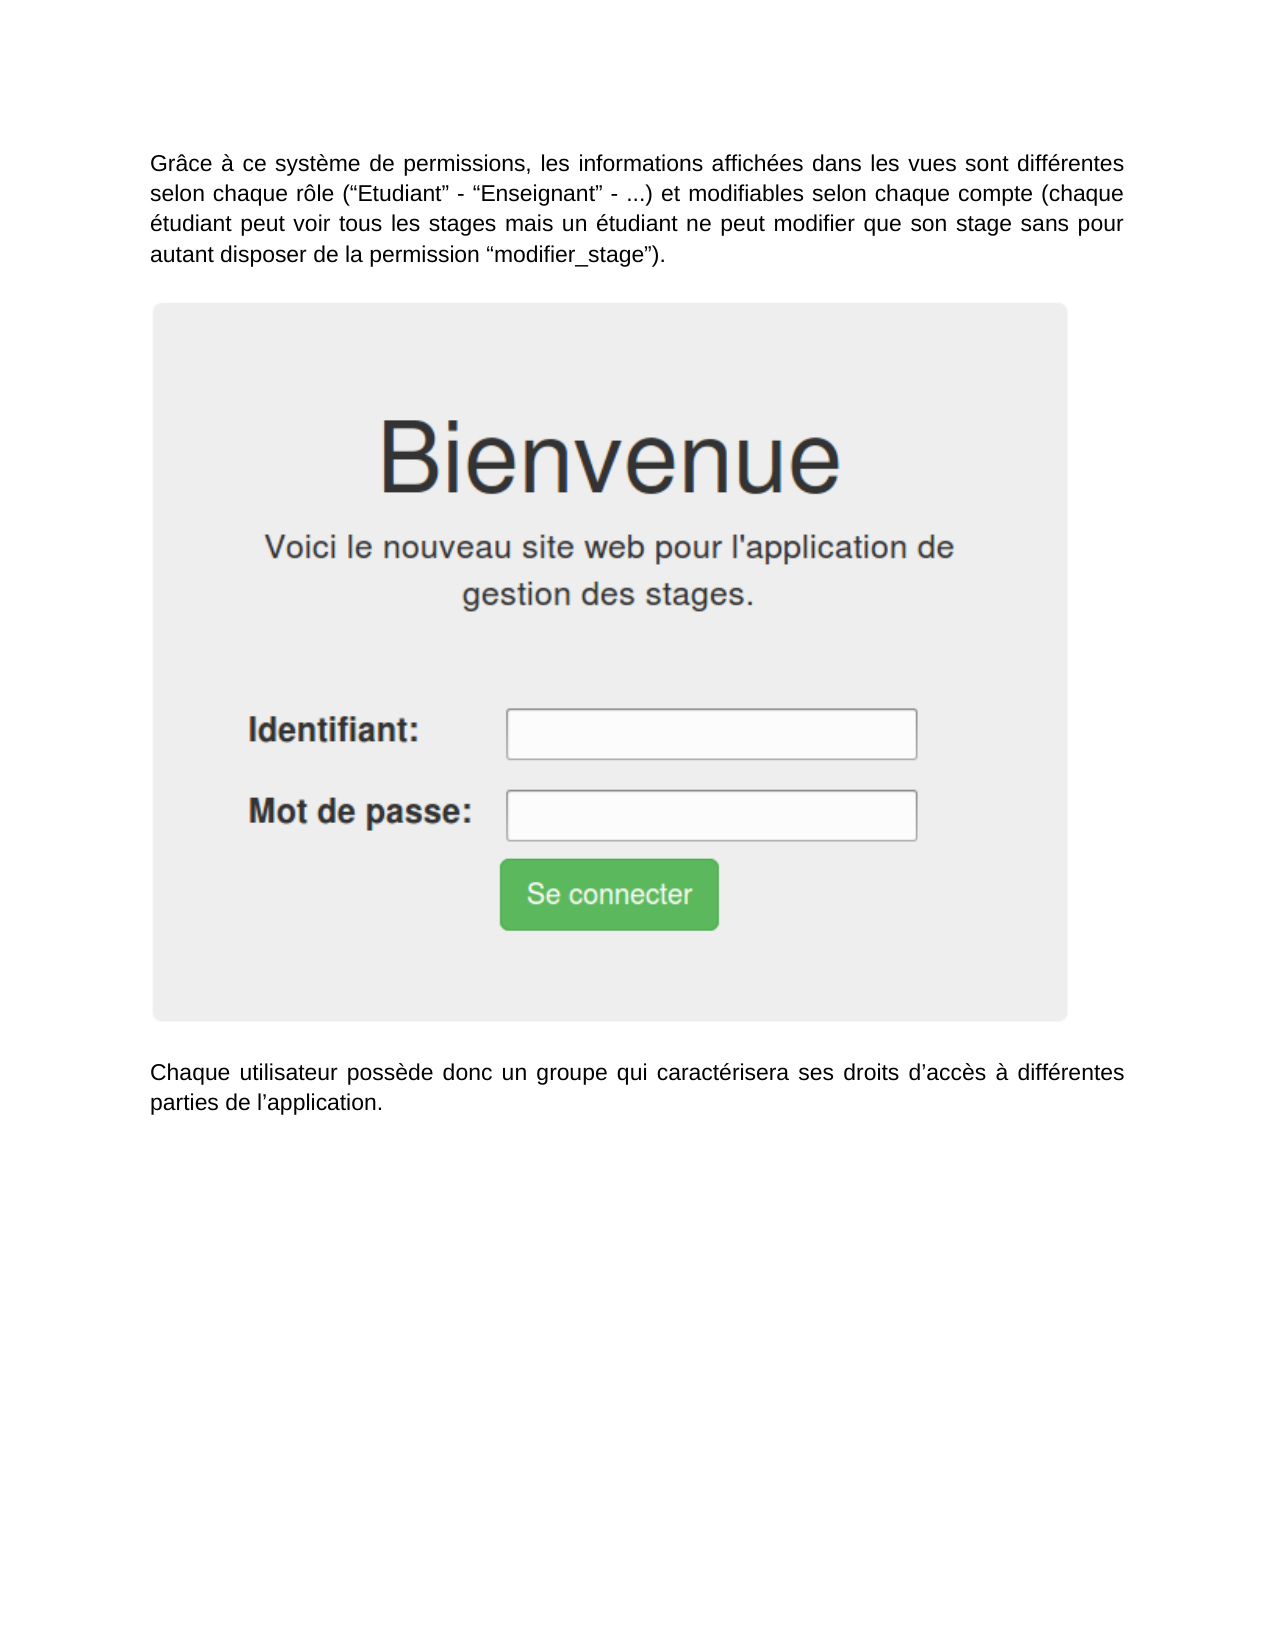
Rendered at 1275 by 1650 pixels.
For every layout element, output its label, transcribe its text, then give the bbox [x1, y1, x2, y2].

text Chaque utilisateur possède donc un groupe qui caractérisera ses droits d’accès à différentes parties de l’application. [150, 1058, 1125, 1115]
text Grâce à ce système de permissions, les informations affichées dans les vues sont différentes selon chaque rôle (“Etudiant” - “Enseignant” - ...) et modifiables selon chaque compte (chaque étudiant peut voir tous les stages mais un étudiant ne peut modifier que son stage sans pour autant disposer de la permission “modifier_stage”). [150, 150, 1125, 267]
picture [150, 301, 1071, 1025]
